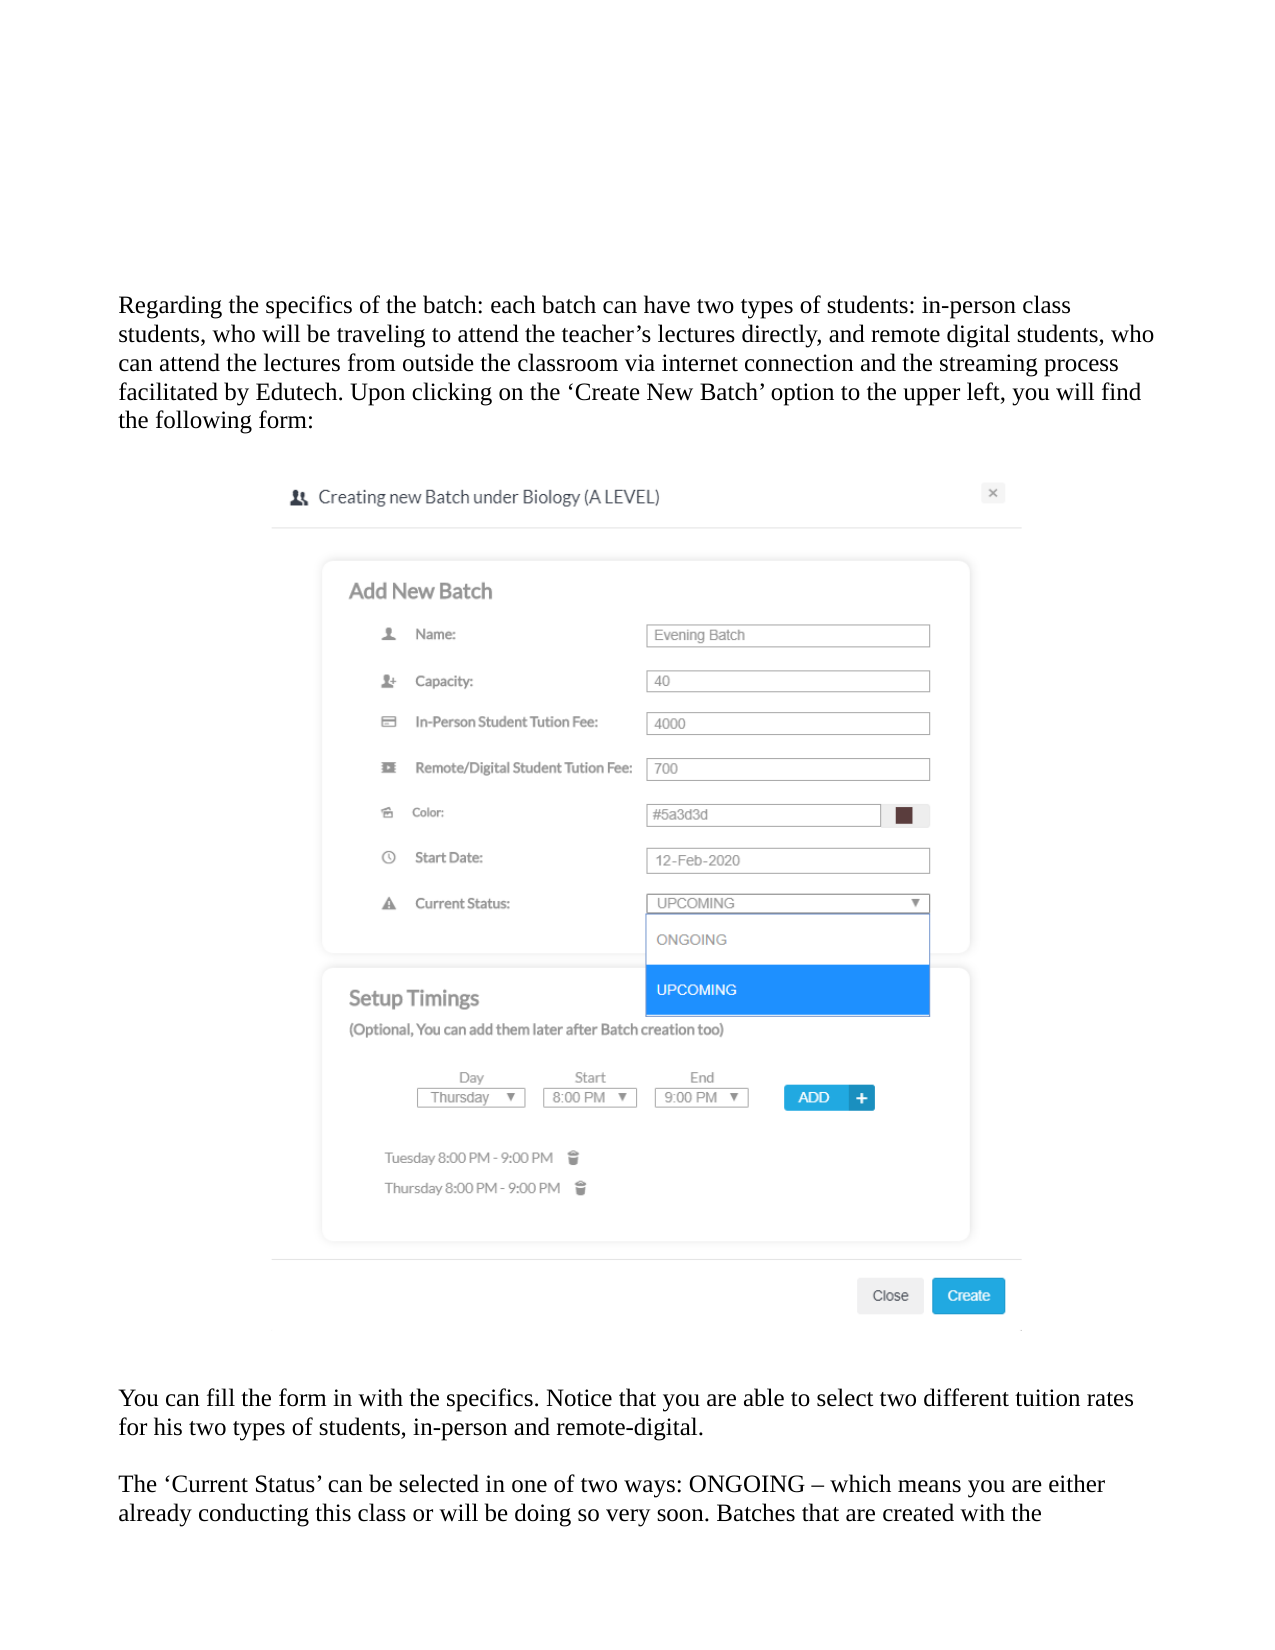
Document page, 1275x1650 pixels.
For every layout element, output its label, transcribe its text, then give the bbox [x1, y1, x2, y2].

text You can fill the form in with the specifics. Notice that you are able to select two different tuition rates for his two types of students, in-person and remote-digital. [118, 1383, 1157, 1441]
picture [271, 471, 1022, 1331]
text The ‘Current Status’ can be selected in one of two ways: ONGOING – which means you are either already conducting this class or will be doing so very soon. Batches that are created with the [118, 1469, 1157, 1527]
text Regarding the specifics of the batch: each batch can have two types of students: in-person class students, who will be traveling to attend the teacher’s lectures directly, and remote digital students, who can attend the lectures from outside the classroom via internet connection and the streaming process facilitated by Edutech. Upon clicking on the ‘Create New Batch’ option to the upper left, you will find the following form: [118, 291, 1157, 434]
